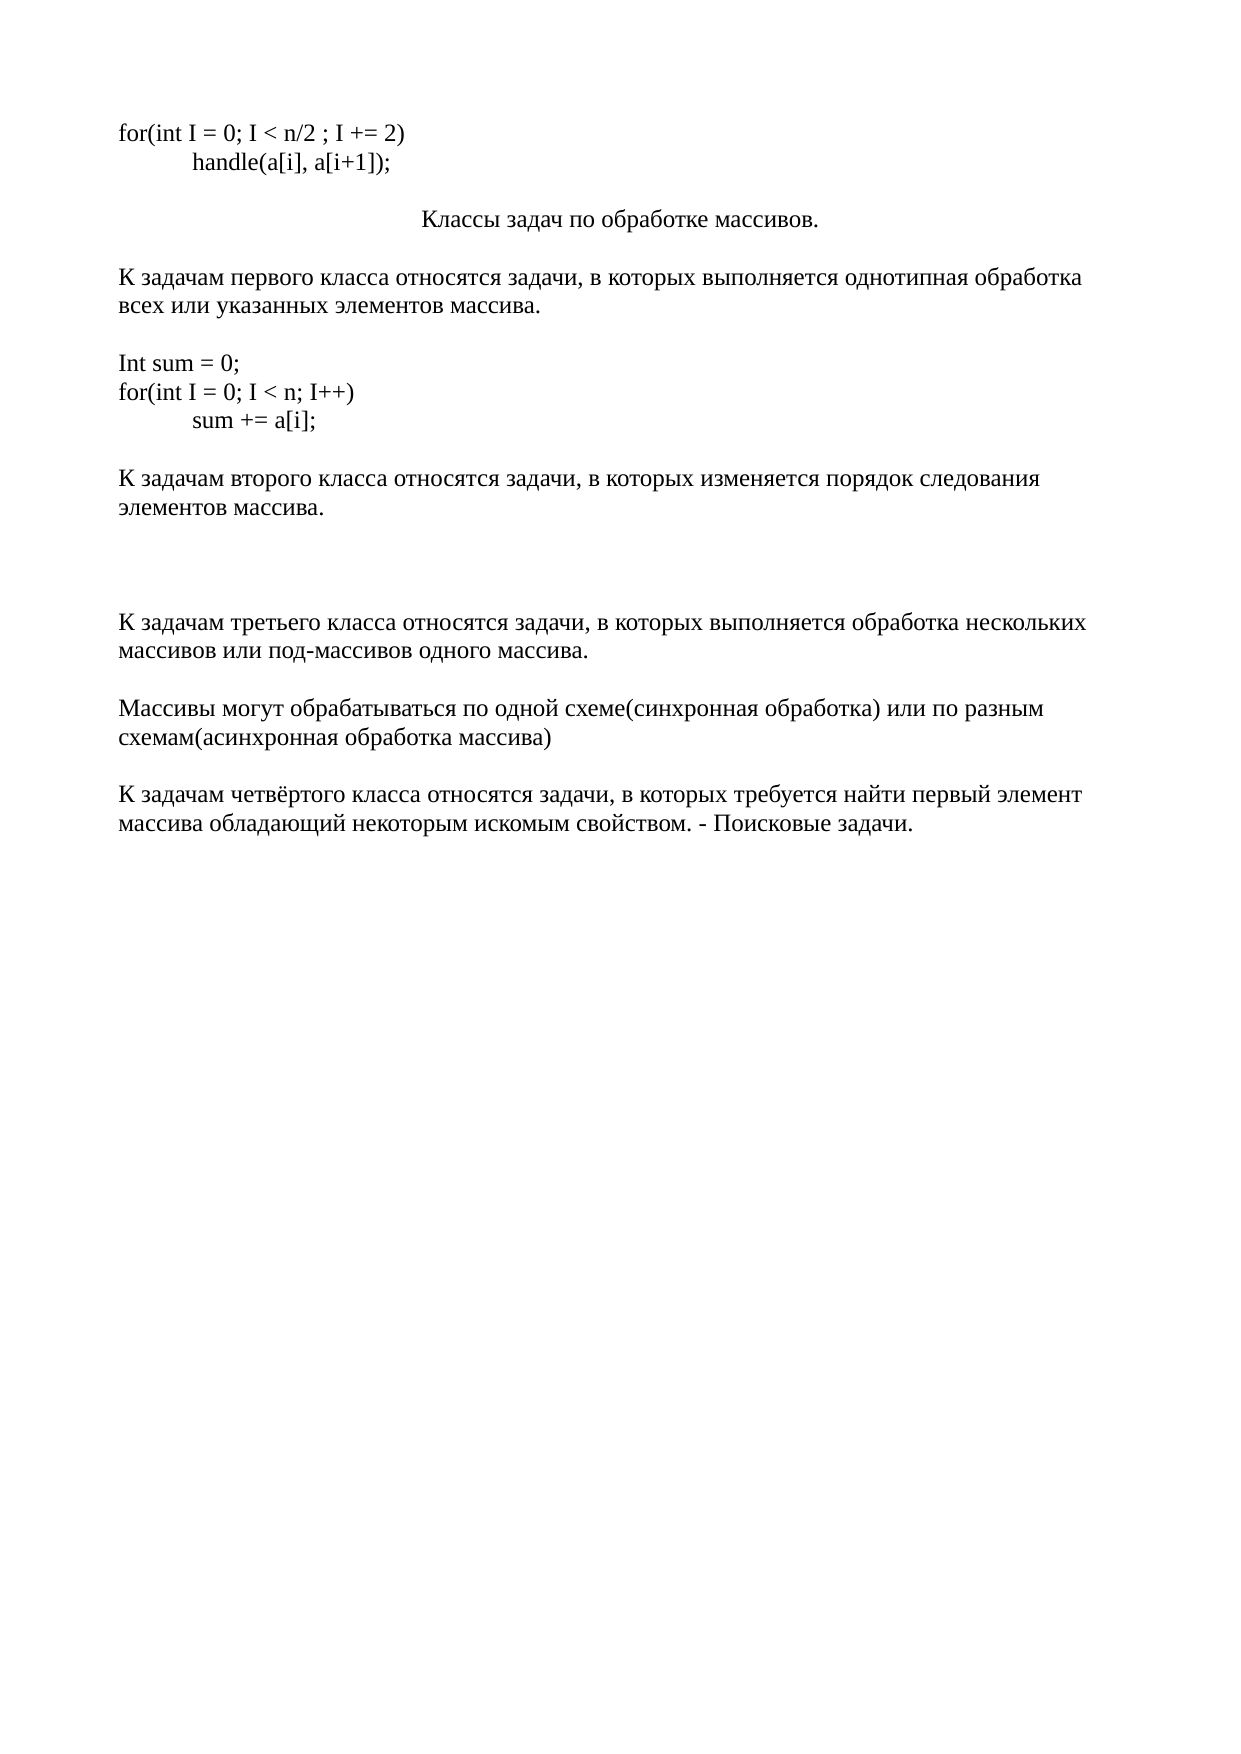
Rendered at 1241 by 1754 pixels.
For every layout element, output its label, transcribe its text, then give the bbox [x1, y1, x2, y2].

text К задачам третьего класса относятся задачи, в которых выполняется обработка нескольких массивов или под-массивов одного массива. [118, 607, 1122, 664]
text for(int I = 0; I < n; I++) [118, 377, 1122, 406]
text sum += a[i]; [118, 406, 1122, 434]
text Классы задач по обработке массивов. [118, 204, 1122, 233]
text Массивы могут обрабатываться по одной схеме(синхронная обработка) или по разным схемам(асинхронная обработка массива) [118, 693, 1122, 751]
text К задачам второго класса относятся задачи, в которых изменяется порядок следования элементов массива. [118, 463, 1122, 521]
text К задачам четвёртого класса относятся задачи, в которых требуется найти первый элемент массива обладающий некоторым искомым свойством. - Поисковые задачи. [118, 779, 1122, 837]
text for(int I = 0; I < n/2 ; I += 2) [118, 118, 1122, 147]
text К задачам первого класса относятся задачи, в которых выполняется однотипная обработка всех или указанных элементов массива. [118, 262, 1122, 319]
text Int sum = 0; [118, 348, 1122, 377]
text handle(a[i], a[i+1]); [118, 147, 1122, 176]
